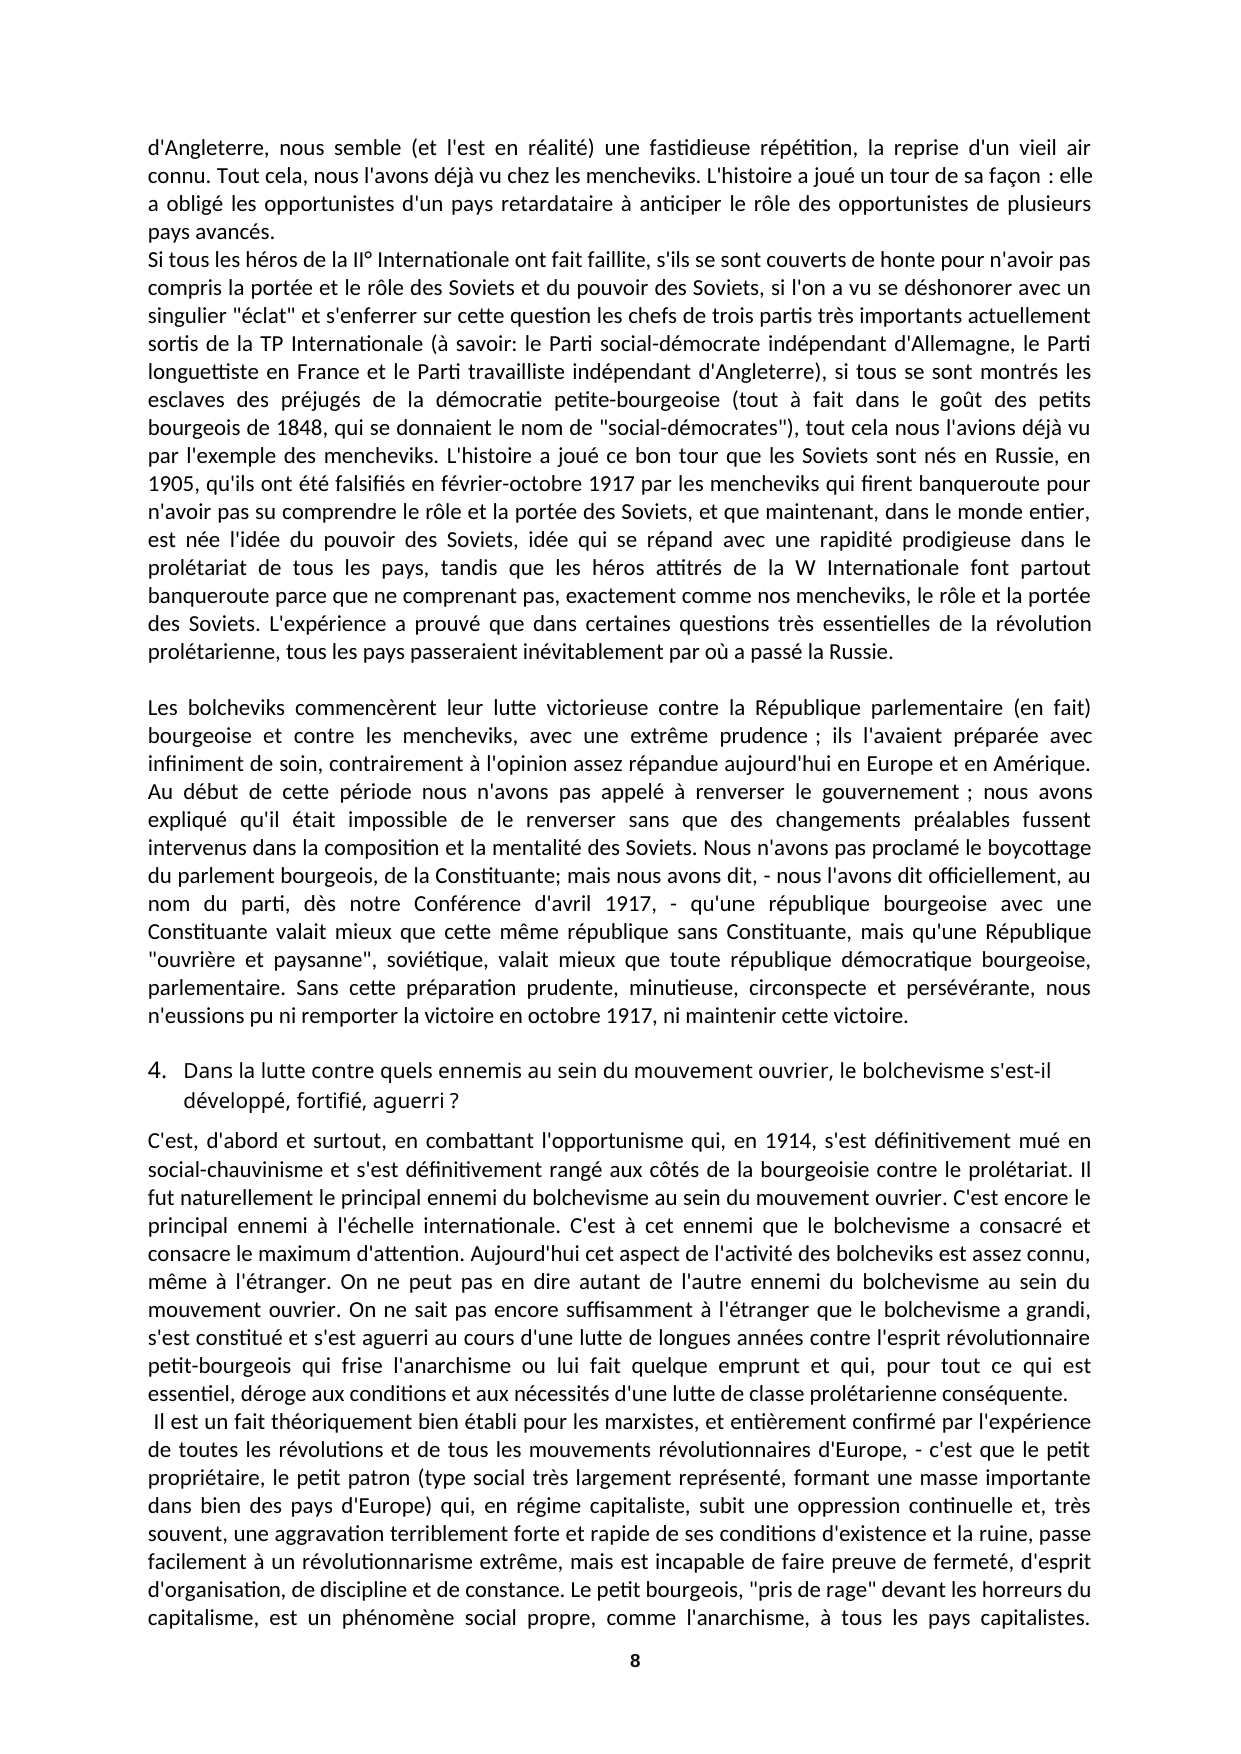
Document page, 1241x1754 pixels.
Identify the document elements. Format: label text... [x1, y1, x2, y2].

subtitle Dans la lutte contre quels ennemis au sein du mouvement ouvrier, le bolchevisme s'est-il développé, fortifié, aguerri ? [148, 1054, 1093, 1114]
text C'est, d'abord et surtout, en combattant l'opportunisme qui, en 1914, s'est définitivement mué en social-chauvinisme et s'est définitivement rangé aux côtés de la bourgeoisie contre le prolétariat. Il fut naturellement le principal ennemi du bolchevisme au sein du mouvement ouvrier. C'est encore le principal ennemi à l'échelle internationale. C'est à cet ennemi que le bolchevisme a consacré et consacre le maximum d'attention. Aujourd'hui cet aspect de l'activité des bolcheviks est assez connu, même à l'étranger. On ne peut pas en dire autant de l'autre ennemi du bolchevisme au sein du mouvement ouvrier. On ne sait pas encore suffisamment à l'étranger que le bolchevisme a grandi, s'est constitué et s'est aguerri au cours d'une lutte de longues années contre l'esprit révolutionnaire petit-bourgeois qui frise l'anarchisme ou lui fait quelque emprunt et qui, pour tout ce qui est essentiel, déroge aux conditions et aux nécessités d'une lutte de classe prolétarienne conséquente. [148, 1127, 1093, 1407]
text d'Angleterre, nous semble (et l'est en réalité) une fastidieuse répétition, la reprise d'un vieil air connu. Tout cela, nous l'avons déjà vu chez les mencheviks. L'histoire a joué un tour de sa façon : elle a obligé les opportunistes d'un pays retardataire à anticiper le rôle des opportunistes de plusieurs pays avancés. [148, 133, 1093, 245]
text Si tous les héros de la II° Internationale ont fait faillite, s'ils se sont couverts de honte pour n'avoir pas compris la portée et le rôle des Soviets et du pouvoir des Soviets, si l'on a vu se déshonorer avec un singulier "éclat" et s'enferrer sur cette question les chefs de trois partis très importants actuellement sortis de la TP Internationale (à savoir: le Parti social-démocrate indépendant d'Allemagne, le Parti longuettiste en France et le Parti travailliste indépendant d'Angleterre), si tous se sont montrés les esclaves des préjugés de la démocratie petite-bourgeoise (tout à fait dans le goût des petits bourgeois de 1848, qui se donnaient le nom de "social-démocrates"), tout cela nous l'avions déjà vu par l'exemple des mencheviks. L'histoire a joué ce bon tour que les Soviets sont nés en Russie, en 1905, qu'ils ont été falsifiés en février-octobre 1917 par les mencheviks qui firent banqueroute pour n'avoir pas su comprendre le rôle et la portée des Soviets, et que maintenant, dans le monde entier, est née l'idée du pouvoir des Soviets, idée qui se répand avec une rapidité prodigieuse dans le prolétariat de tous les pays, tandis que les héros attitrés de la W Internationale font partout banqueroute parce que ne comprenant pas, exactement comme nos mencheviks, le rôle et la portée des Soviets. L'expérience a prouvé que dans certaines questions très essentielles de la révolution prolétarienne, tous les pays passeraient inévitablement par où a passé la Russie. [148, 245, 1093, 665]
text Les bolcheviks commencèrent leur lutte victorieuse contre la République parlementaire (en fait) bourgeoise et contre les mencheviks, avec une extrême prudence ; ils l'avaient préparée avec infiniment de soin, contrairement à l'opinion assez répandue aujourd'hui en Europe et en Amérique. Au début de cette période nous n'avons pas appelé à renverser le gouvernement ; nous avons expliqué qu'il était impossible de le renverser sans que des changements préalables fussent intervenus dans la composition et la mentalité des Soviets. Nous n'avons pas proclamé le boycottage du parlement bourgeois, de la Constituante; mais nous avons dit, - nous l'avons dit officiellement, au nom du parti, dès notre Conférence d'avril 1917, - qu'une république bourgeoise avec une Constituante valait mieux que cette même république sans Constituante, mais qu'une République "ouvrière et paysanne", soviétique, valait mieux que toute république démocratique bourgeoise, parlementaire. Sans cette préparation prudente, minutieuse, circonspecte et persévérante, nous n'eussions pu ni remporter la victoire en octobre 1917, ni maintenir cette victoire. [148, 693, 1093, 1029]
text Il est un fait théoriquement bien établi pour les marxistes, et entièrement confirmé par l'expérience de toutes les révolutions et de tous les mouvements révolutionnaires d'Europe, - c'est que le petit propriétaire, le petit patron (type social très largement représenté, formant une masse importante dans bien des pays d'Europe) qui, en régime capitaliste, subit une oppression continuelle et, très souvent, une aggravation terriblement forte et rapide de ses conditions d'existence et la ruine, passe facilement à un révolutionnarisme extrême, mais est incapable de faire preuve de fermeté, d'esprit d'organisation, de discipline et de constance. Le petit bourgeois, "pris de rage" devant les horreurs du capitalisme, est un phénomène social propre, comme l'anarchisme, à tous les pays capitalistes. [148, 1407, 1093, 1631]
